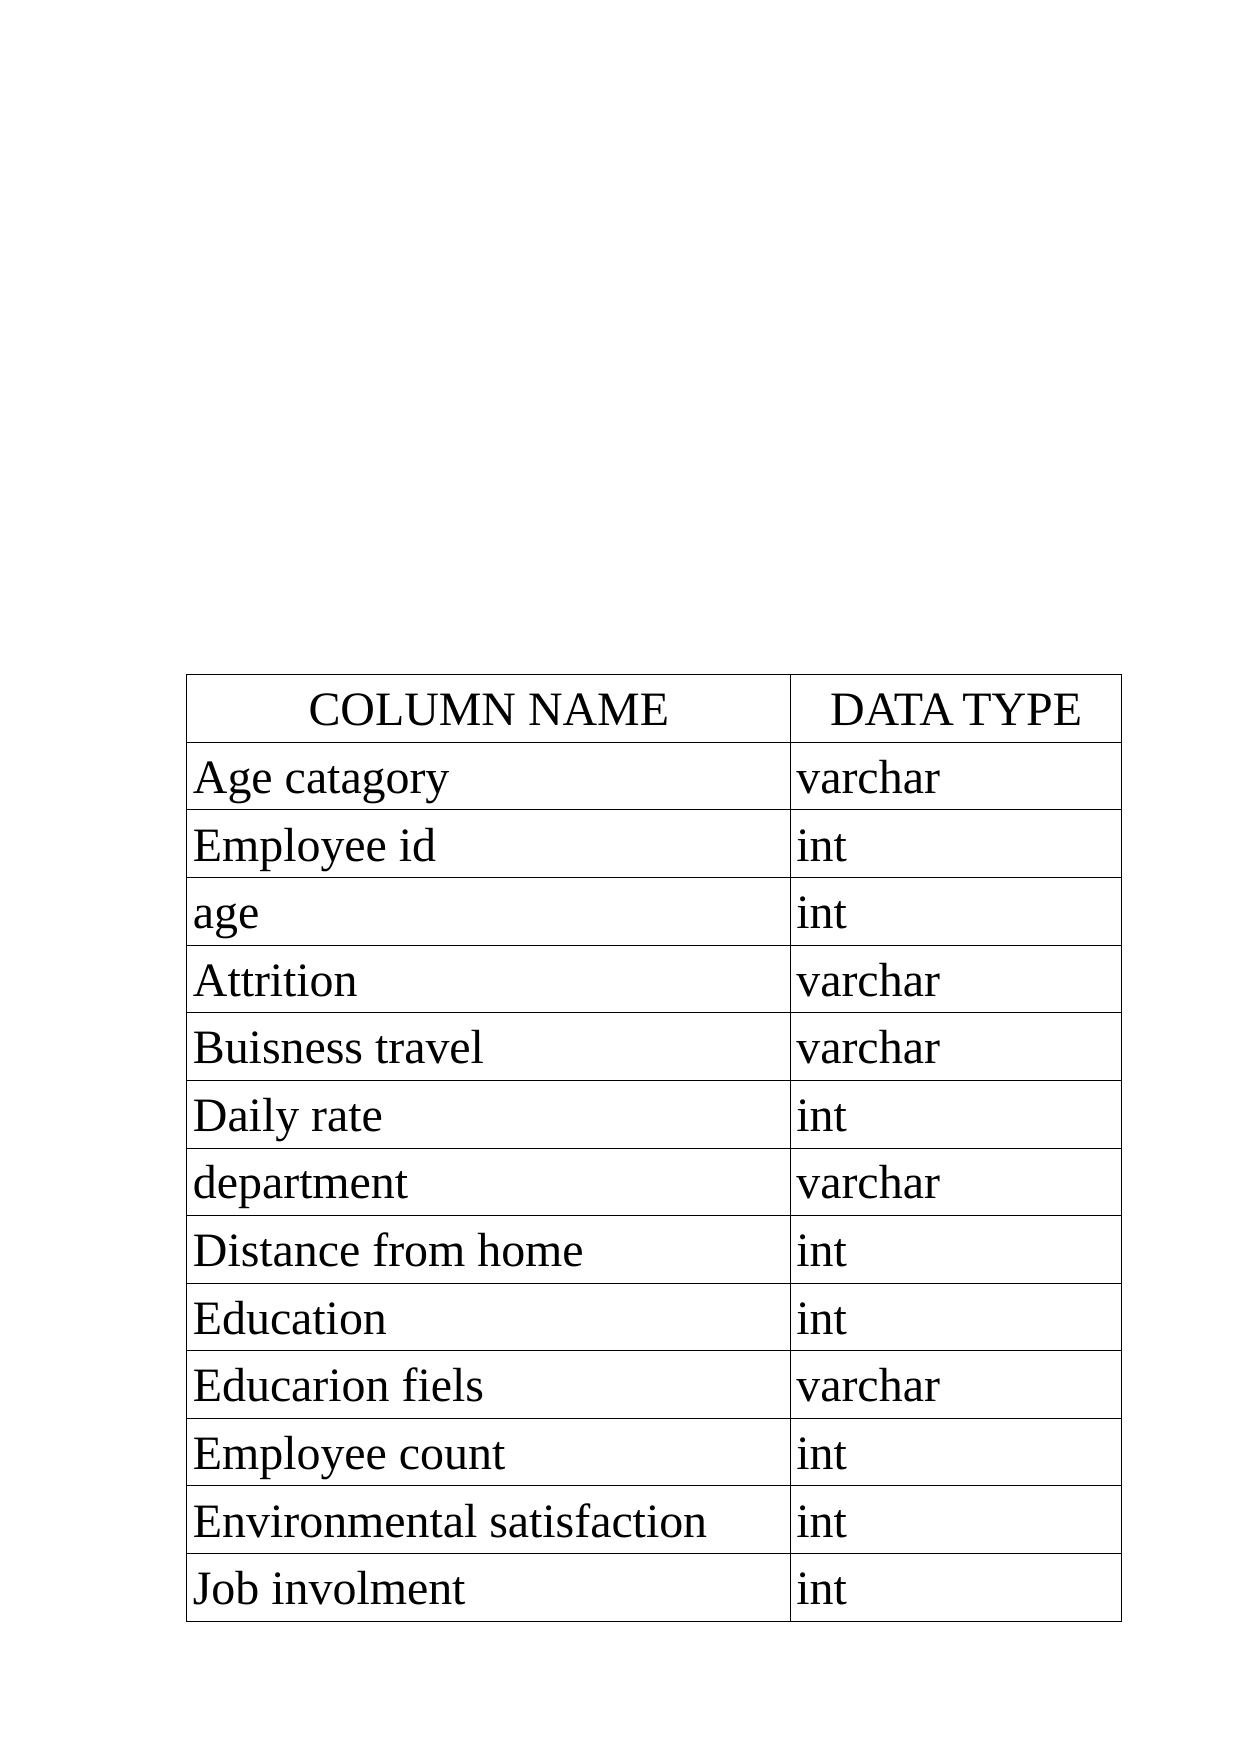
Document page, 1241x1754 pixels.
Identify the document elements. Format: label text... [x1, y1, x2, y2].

table_cell Employee count [187, 1419, 790, 1485]
table_cell Educarion fiels [187, 1351, 790, 1418]
table_cell Job involment [187, 1554, 790, 1621]
table_header DATA TYPE [791, 675, 1121, 742]
table_cell int [791, 1419, 1121, 1485]
table_cell Buisness travel [187, 1013, 790, 1080]
table_cell varchar [791, 1149, 1121, 1215]
table_cell int [791, 1284, 1121, 1350]
table_cell Distance from home [187, 1216, 790, 1283]
table_cell varchar [791, 946, 1121, 1012]
table_cell int [791, 1554, 1121, 1621]
table_cell int [791, 1486, 1121, 1553]
table_cell department [187, 1149, 790, 1215]
table_cell Attrition [187, 946, 790, 1012]
table_cell Age catagory [187, 743, 790, 809]
table_cell Education [187, 1284, 790, 1350]
table_cell age [187, 878, 790, 944]
table_cell Environmental satisfaction [187, 1486, 790, 1553]
table_cell int [791, 878, 1121, 944]
table_header COLUMN NAME [187, 675, 790, 742]
table_cell Daily rate [187, 1081, 790, 1147]
table_cell varchar [791, 1351, 1121, 1418]
table_cell int [791, 1081, 1121, 1147]
table_cell varchar [791, 743, 1121, 809]
table_cell int [791, 1216, 1121, 1283]
table_cell int [791, 810, 1121, 877]
table_cell varchar [791, 1013, 1121, 1080]
table_cell Employee id [187, 810, 790, 877]
